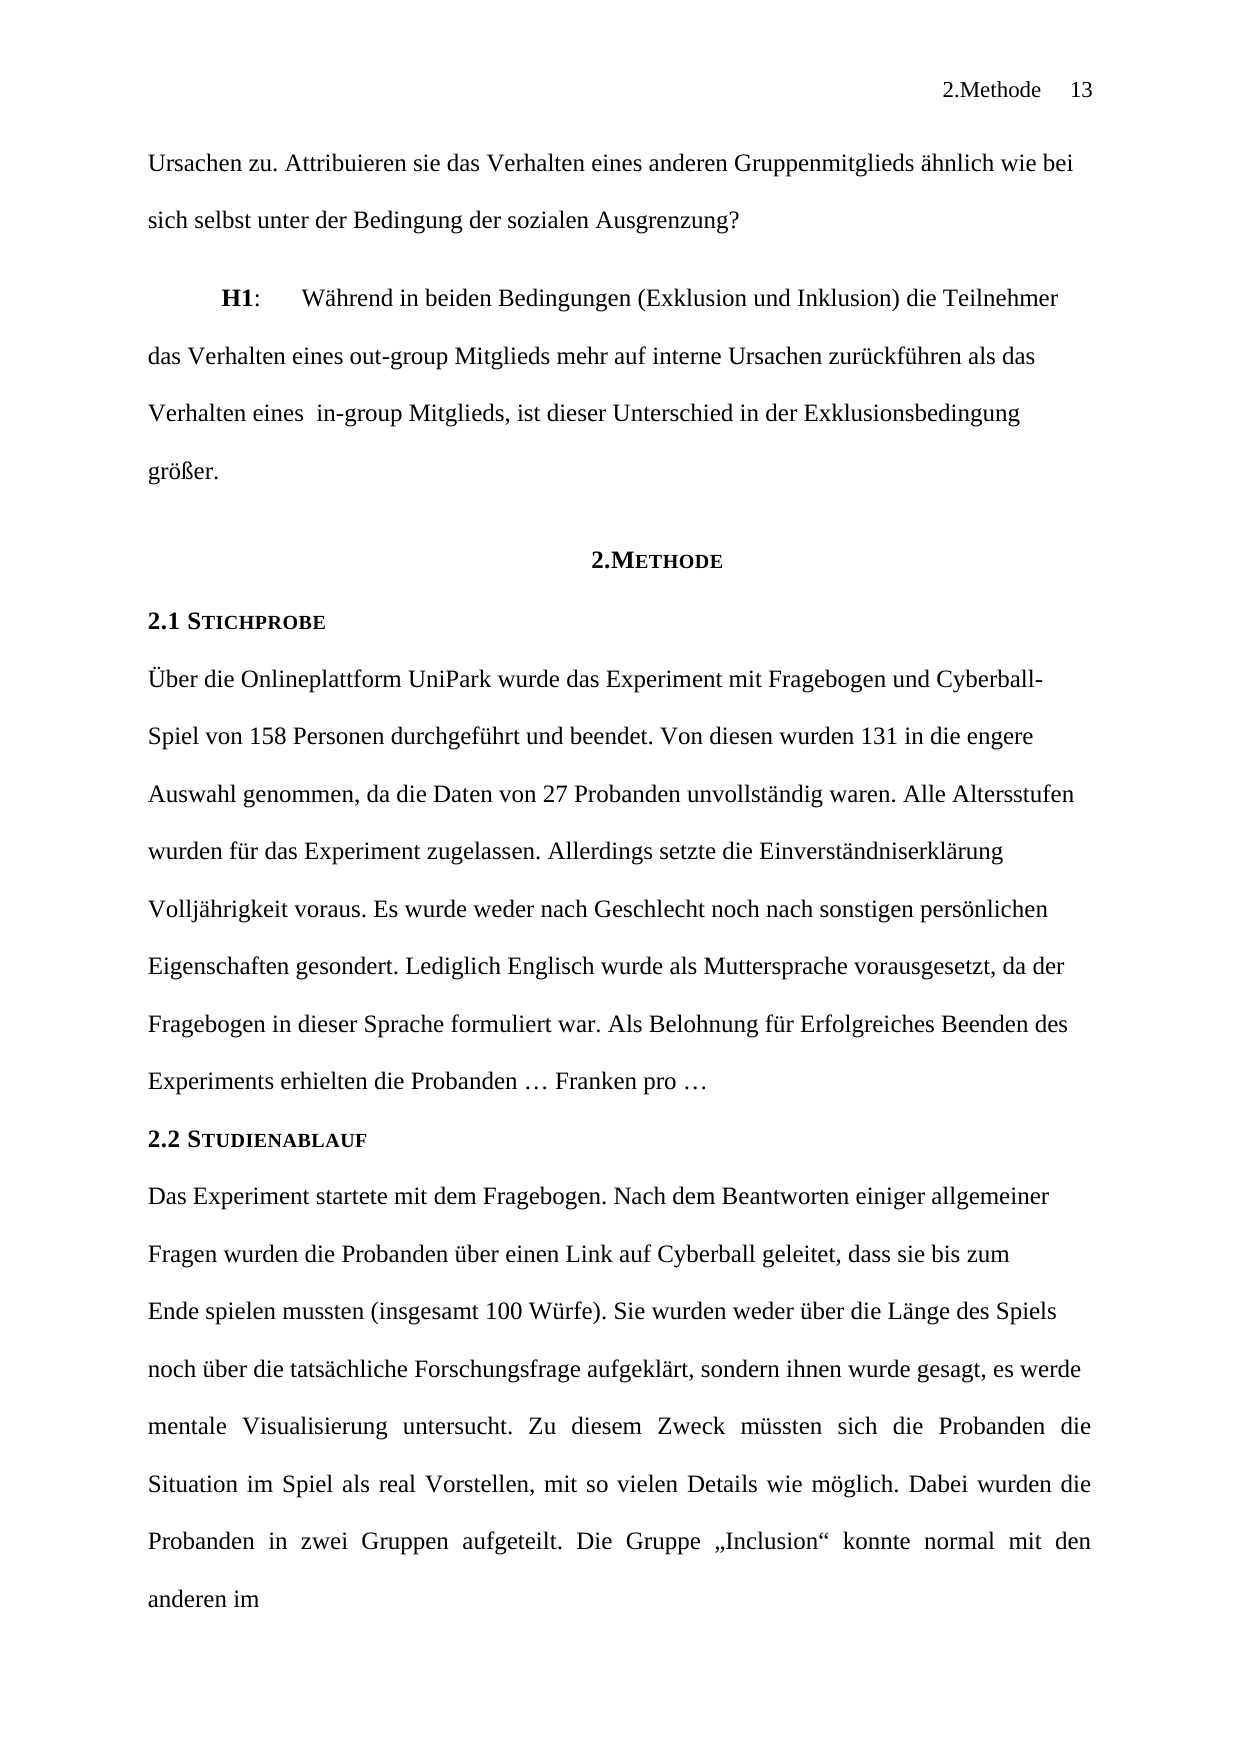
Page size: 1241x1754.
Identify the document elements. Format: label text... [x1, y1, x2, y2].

text Fragen wurden die Probanden über einen Link auf Cyberball geleitet, dass sie bis zum [148, 1239, 1093, 1268]
text Spiel von 158 Personen durchgeführt und beendet. Von diesen wurden 131 in die engere [148, 721, 1093, 750]
text Ende spielen mussten (insgesamt 100 Würfe). Sie wurden weder über die Länge des Spiels [148, 1296, 1093, 1325]
text Auswahl genommen, da die Daten von 27 Probanden unvollständig waren. Alle Altersstufen [148, 779, 1093, 808]
text Über die Onlineplattform UniPark wurde das Experiment mit Fragebogen und Cyberball- [148, 664, 1093, 693]
subtitle 2.Methode [148, 545, 1093, 573]
text Das Experiment startete mit dem Fragebogen. Nach dem Beantworten einiger allgemeiner [148, 1181, 1093, 1210]
text noch über die tatsächliche Forschungsfrage aufgeklärt, sondern ihnen wurde gesagt, es werde [148, 1354, 1093, 1383]
subtitle 2.1 Stichprobe [148, 606, 1093, 635]
subtitle 2.2 Studienablauf [148, 1124, 1093, 1153]
text H1: Während in beiden Bedingungen (Exklusion und Inklusion) die Teilnehmer das Verhalten eines out-group Mitglieds mehr auf interne Ursachen zurückführen als das Verhalten eines in-group Mitglieds, ist dieser Unterschied in der Exklusionsbedingung größer. [148, 283, 1093, 485]
text mentale Visualisierung untersucht. Zu diesem Zweck müssten sich die Probanden die Situation im Spiel als real Vorstellen, mit so vielen Details wie möglich. Dabei wurden die Probanden in zwei Gruppen aufgeteilt. Die Gruppe „Inclusion“ konnte normal mit den anderen im [148, 1411, 1093, 1613]
text Ursachen zu. Attribuieren sie das Verhalten eines anderen Gruppenmitglieds ähnlich wie bei sich selbst unter der Bedingung der sozialen Ausgrenzung? [148, 148, 1093, 234]
text wurden für das Experiment zugelassen. Allerdings setzte die Einverständniserklärung Volljährigkeit voraus. Es wurde weder nach Geschlecht noch nach sonstigen persönlichen Eigenschaften gesondert. Lediglich Englisch wurde als Muttersprache vorausgesetzt, da der Fragebogen in dieser Sprache formuliert war. Als Belohnung für Erfolgreiches Beenden des Experiments erhielten die Probanden … Franken pro … [148, 836, 1093, 1095]
